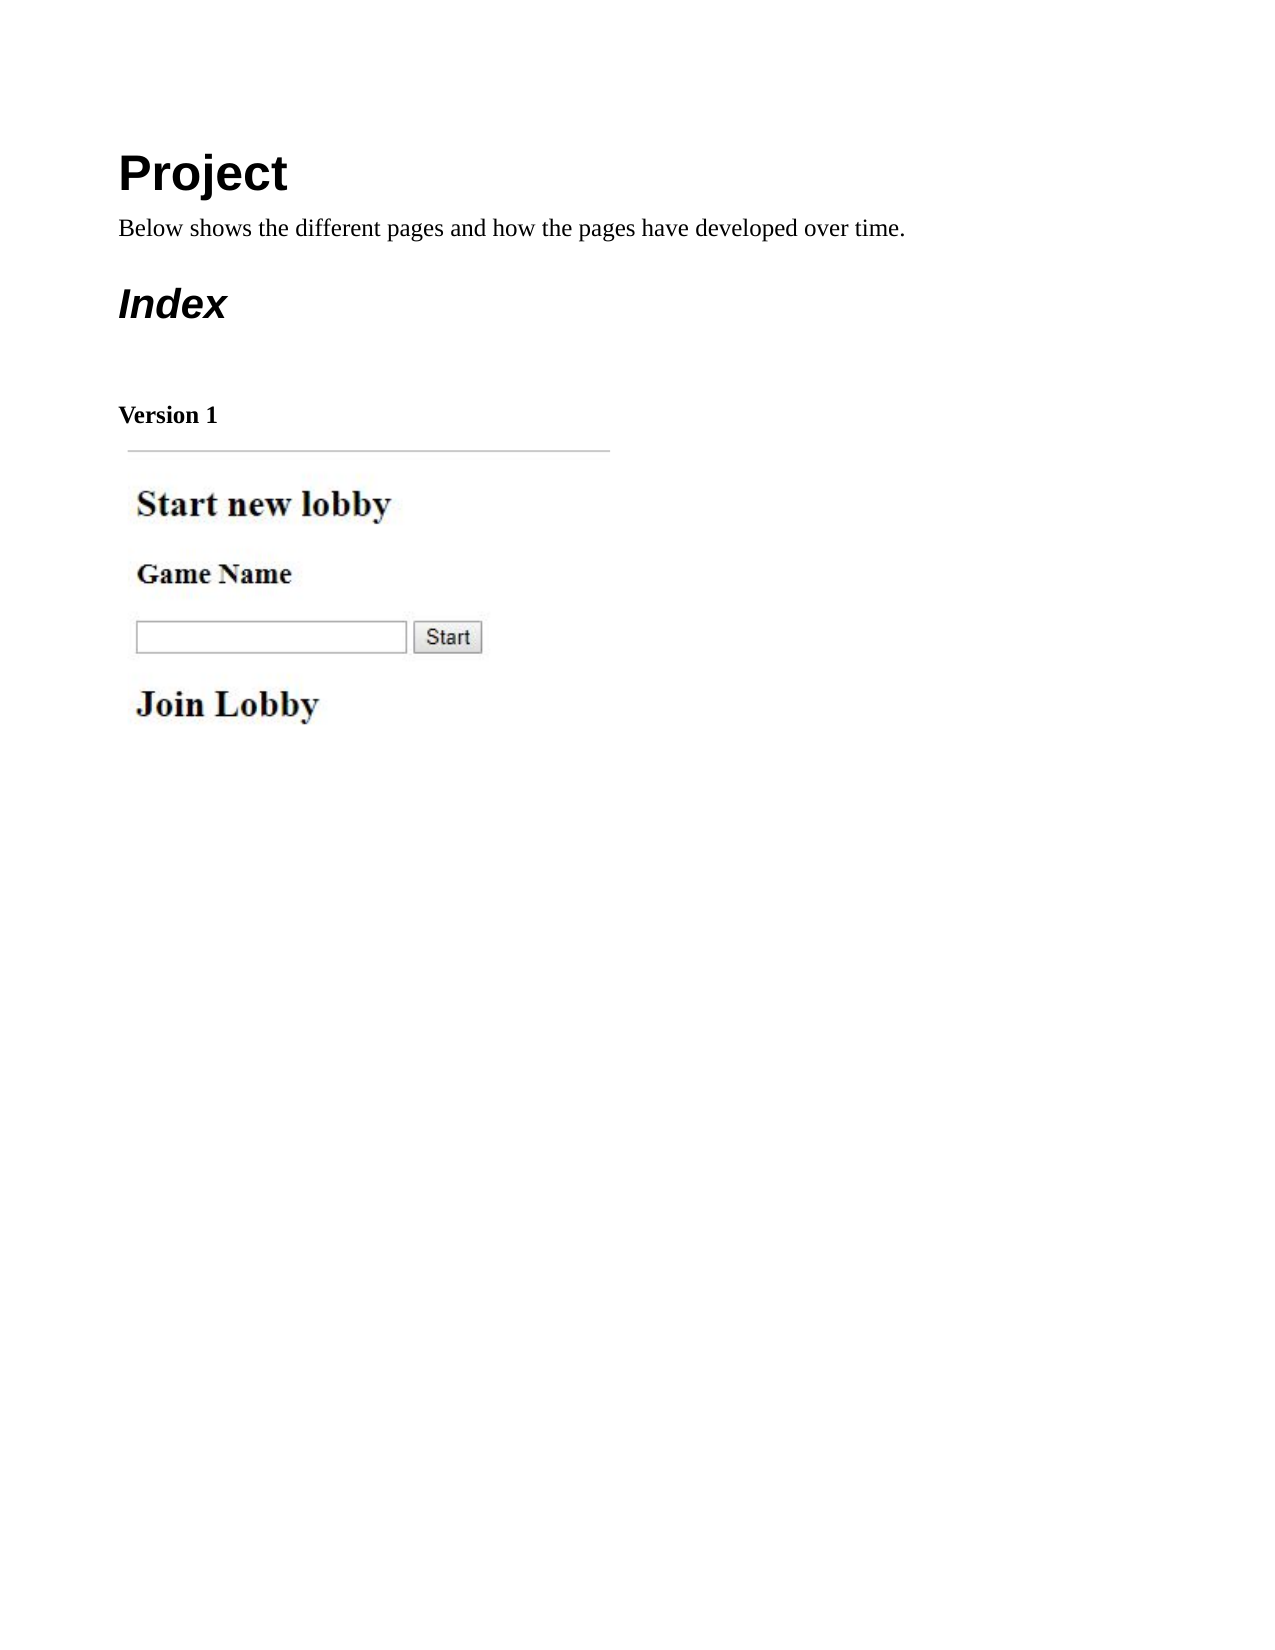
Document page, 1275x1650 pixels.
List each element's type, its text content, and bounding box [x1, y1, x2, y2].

text Below shows the different pages and how the pages have developed over time. [118, 213, 1157, 242]
text Version 1 [118, 400, 1157, 429]
subtitle Index [118, 279, 1157, 327]
subtitle Project [118, 143, 1157, 201]
picture [127, 449, 611, 898]
